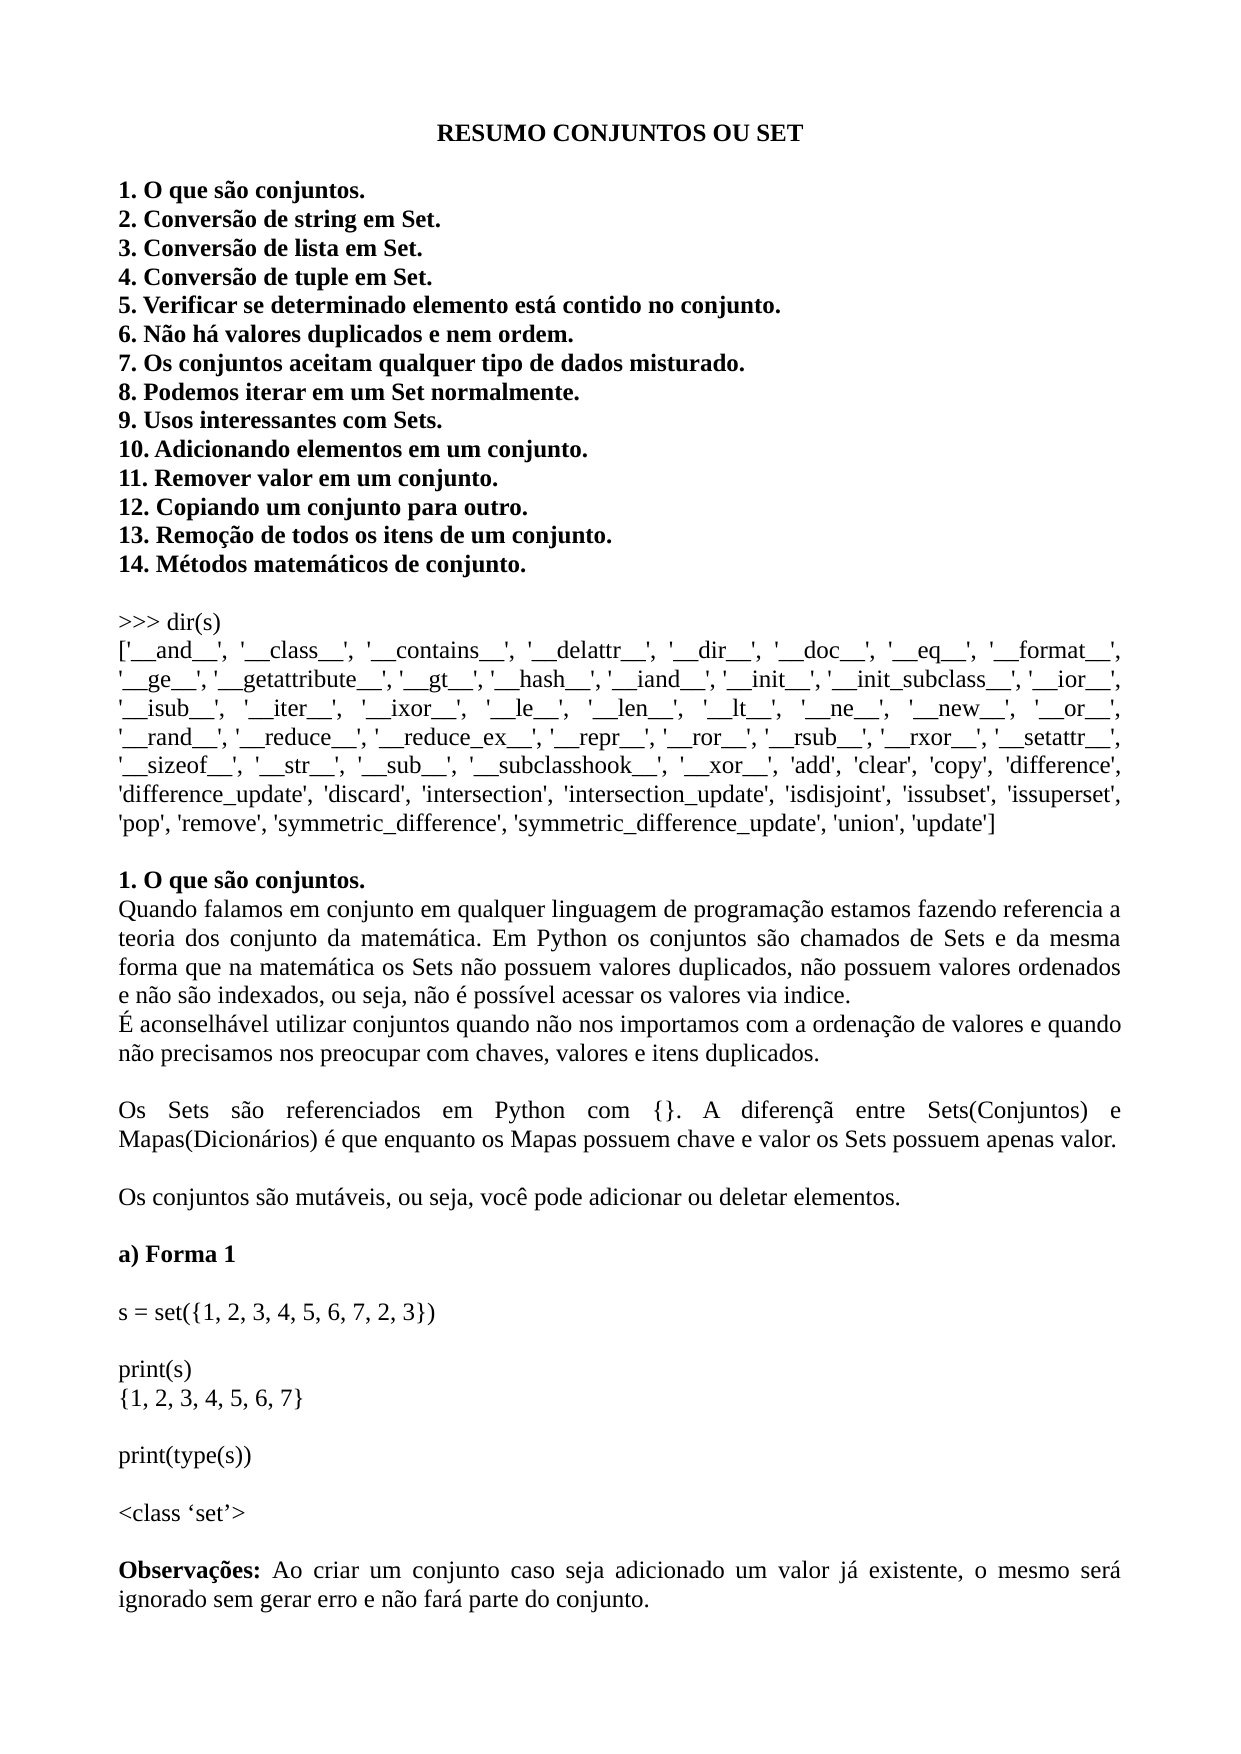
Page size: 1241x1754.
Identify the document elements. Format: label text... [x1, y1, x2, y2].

text Quando falamos em conjunto em qualquer linguagem de programação estamos fazendo referencia a teoria dos conjunto da matemática. Em Python os conjuntos são chamados de Sets e da mesma forma que na matemática os Sets não possuem valores duplicados, não possuem valores ordenados e não são indexados, ou seja, não é possível acessar os valores via indice. [118, 894, 1122, 1009]
text 14. Métodos matemáticos de conjunto. [118, 549, 1122, 578]
text 1. O que são conjuntos. [118, 176, 1122, 204]
text {1, 2, 3, 4, 5, 6, 7} [118, 1383, 1122, 1412]
text 2. Conversão de string em Set. [118, 204, 1122, 233]
text 12. Copiando um conjunto para outro. [118, 492, 1122, 521]
text 7. Os conjuntos aceitam qualquer tipo de dados misturado. [118, 348, 1122, 377]
text s = set({1, 2, 3, 4, 5, 6, 7, 2, 3}) [118, 1297, 1122, 1326]
text 5. Verificar se determinado elemento está contido no conjunto. [118, 291, 1122, 319]
text RESUMO CONJUNTOS OU SET [118, 118, 1122, 147]
text 13. Remoção de todos os itens de um conjunto. [118, 521, 1122, 549]
text ['__and__', '__class__', '__contains__', '__delattr__', '__dir__', '__doc__', '__eq__', '__format__', '__ge__', '__getattribute__', '__gt__', '__hash__', '__iand__', '__init__', '__init_subclass__', '__ior__', '__isub__', '__iter__', '__ixor__', '__le__', '__len__', '__lt__', '__ne__', '__new__', '__or__', '__rand__', '__reduce__', '__reduce_ex__', '__repr__', '__ror__', '__rsub__', '__rxor__', '__setattr__', '__sizeof__', '__str__', '__sub__', '__subclasshook__', '__xor__', 'add', 'clear', 'copy', 'difference', 'difference_update', 'discard', 'intersection', 'intersection_update', 'isdisjoint', 'issubset', 'issuperset', 'pop', 'remove', 'symmetric_difference', 'symmetric_difference_update', 'union', 'update'] [118, 636, 1122, 837]
text >>> dir(s) [118, 607, 1122, 636]
text Os Sets são referenciados em Python com {}. A diferençã entre Sets(Conjuntos) e Mapas(Dicionários) é que enquanto os Mapas possuem chave e valor os Sets possuem apenas valor. [118, 1096, 1122, 1153]
text 8. Podemos iterar em um Set normalmente. [118, 377, 1122, 406]
text print(type(s)) [118, 1441, 1122, 1469]
text print(s) [118, 1354, 1122, 1383]
text 10. Adicionando elementos em um conjunto. [118, 434, 1122, 463]
text Observações: Ao criar um conjunto caso seja adicionado um valor já existente, o mesmo será ignorado sem gerar erro e não fará parte do conjunto. [118, 1556, 1122, 1613]
text 11. Remover valor em um conjunto. [118, 463, 1122, 492]
text 9. Usos interessantes com Sets. [118, 406, 1122, 434]
text <class ‘set’> [118, 1498, 1122, 1527]
text a) Forma 1 [118, 1239, 1122, 1268]
text 3. Conversão de lista em Set. [118, 233, 1122, 262]
text 4. Conversão de tuple em Set. [118, 262, 1122, 291]
text 6. Não há valores duplicados e nem ordem. [118, 319, 1122, 348]
text Os conjuntos são mutáveis, ou seja, você pode adicionar ou deletar elementos. [118, 1182, 1122, 1211]
text É aconselhável utilizar conjuntos quando não nos importamos com a ordenação de valores e quando não precisamos nos preocupar com chaves, valores e itens duplicados. [118, 1009, 1122, 1067]
text 1. O que são conjuntos. [118, 866, 1122, 894]
